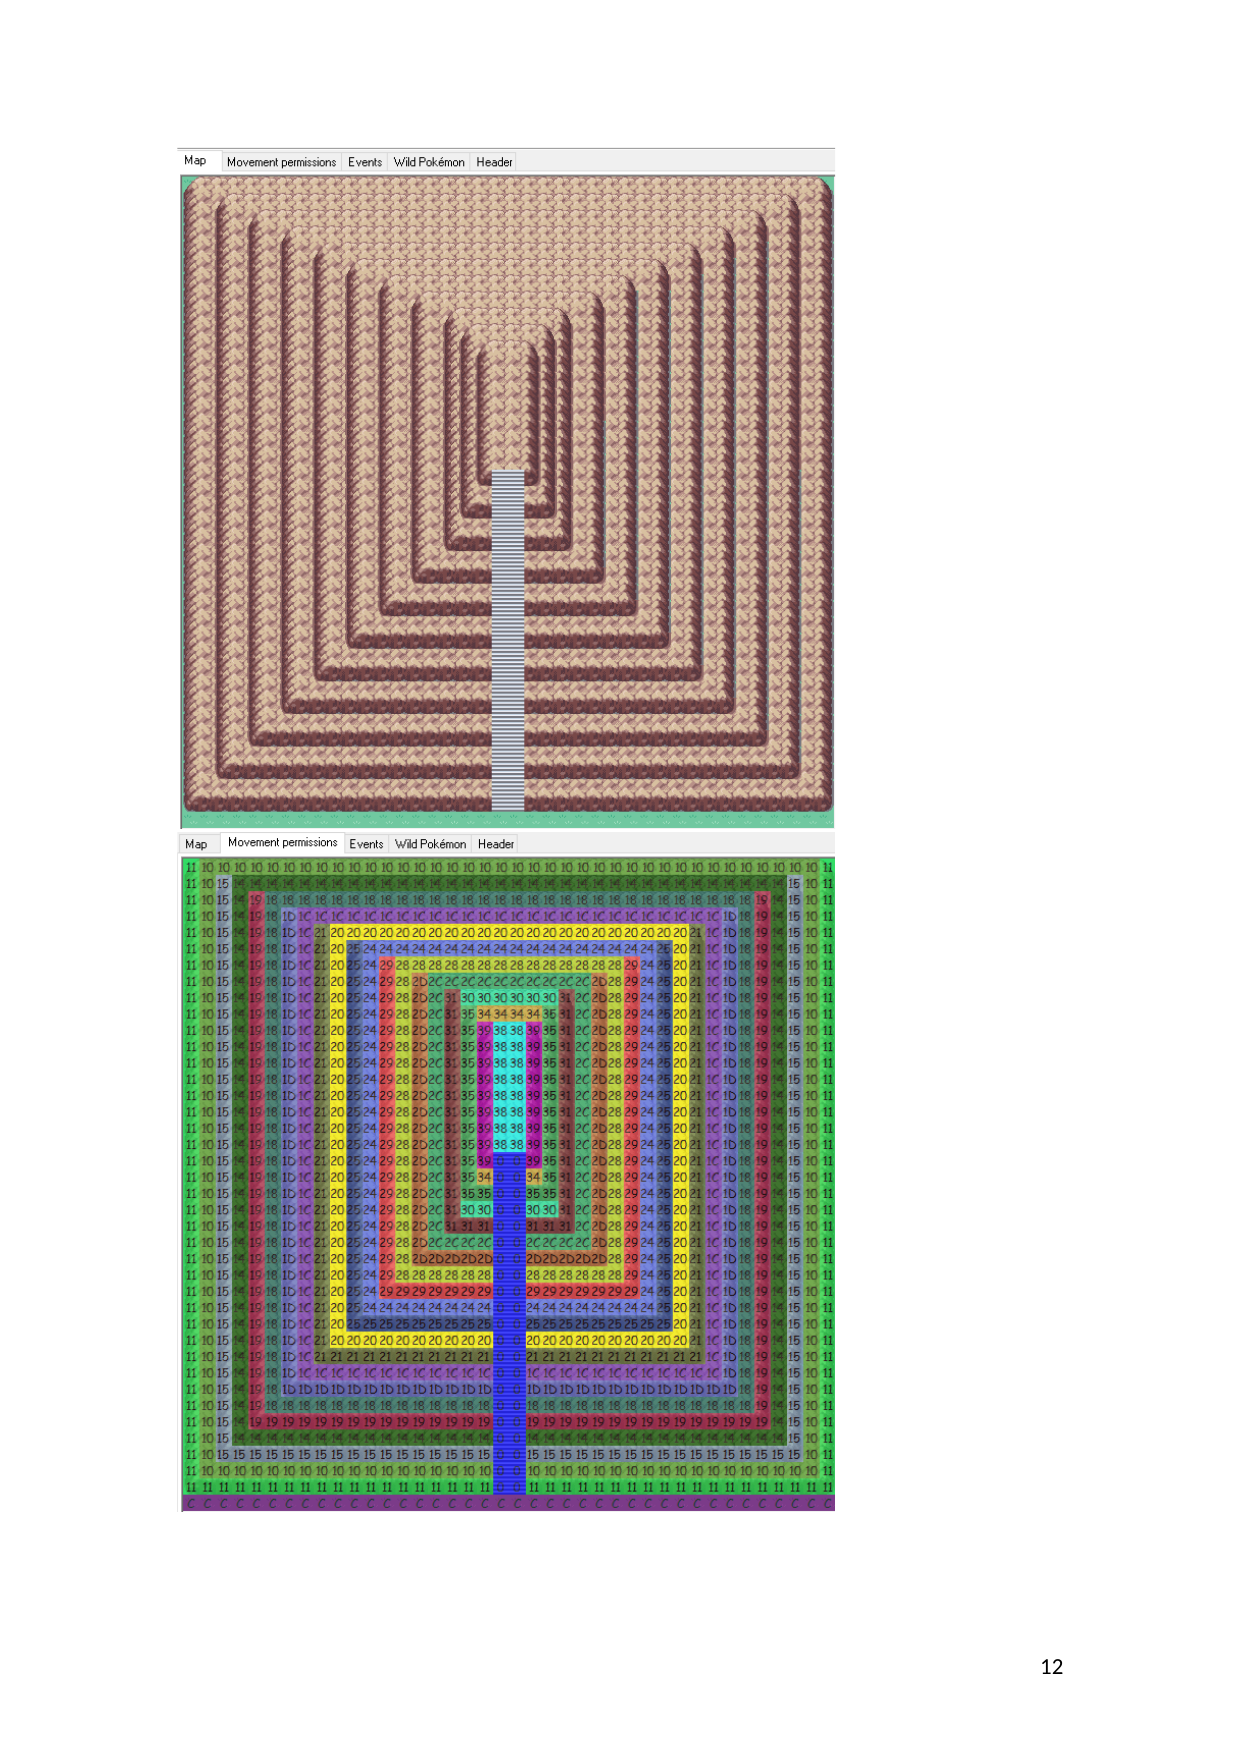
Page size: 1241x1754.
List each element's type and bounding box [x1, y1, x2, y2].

picture [177, 147, 836, 829]
picture [177, 831, 835, 1512]
